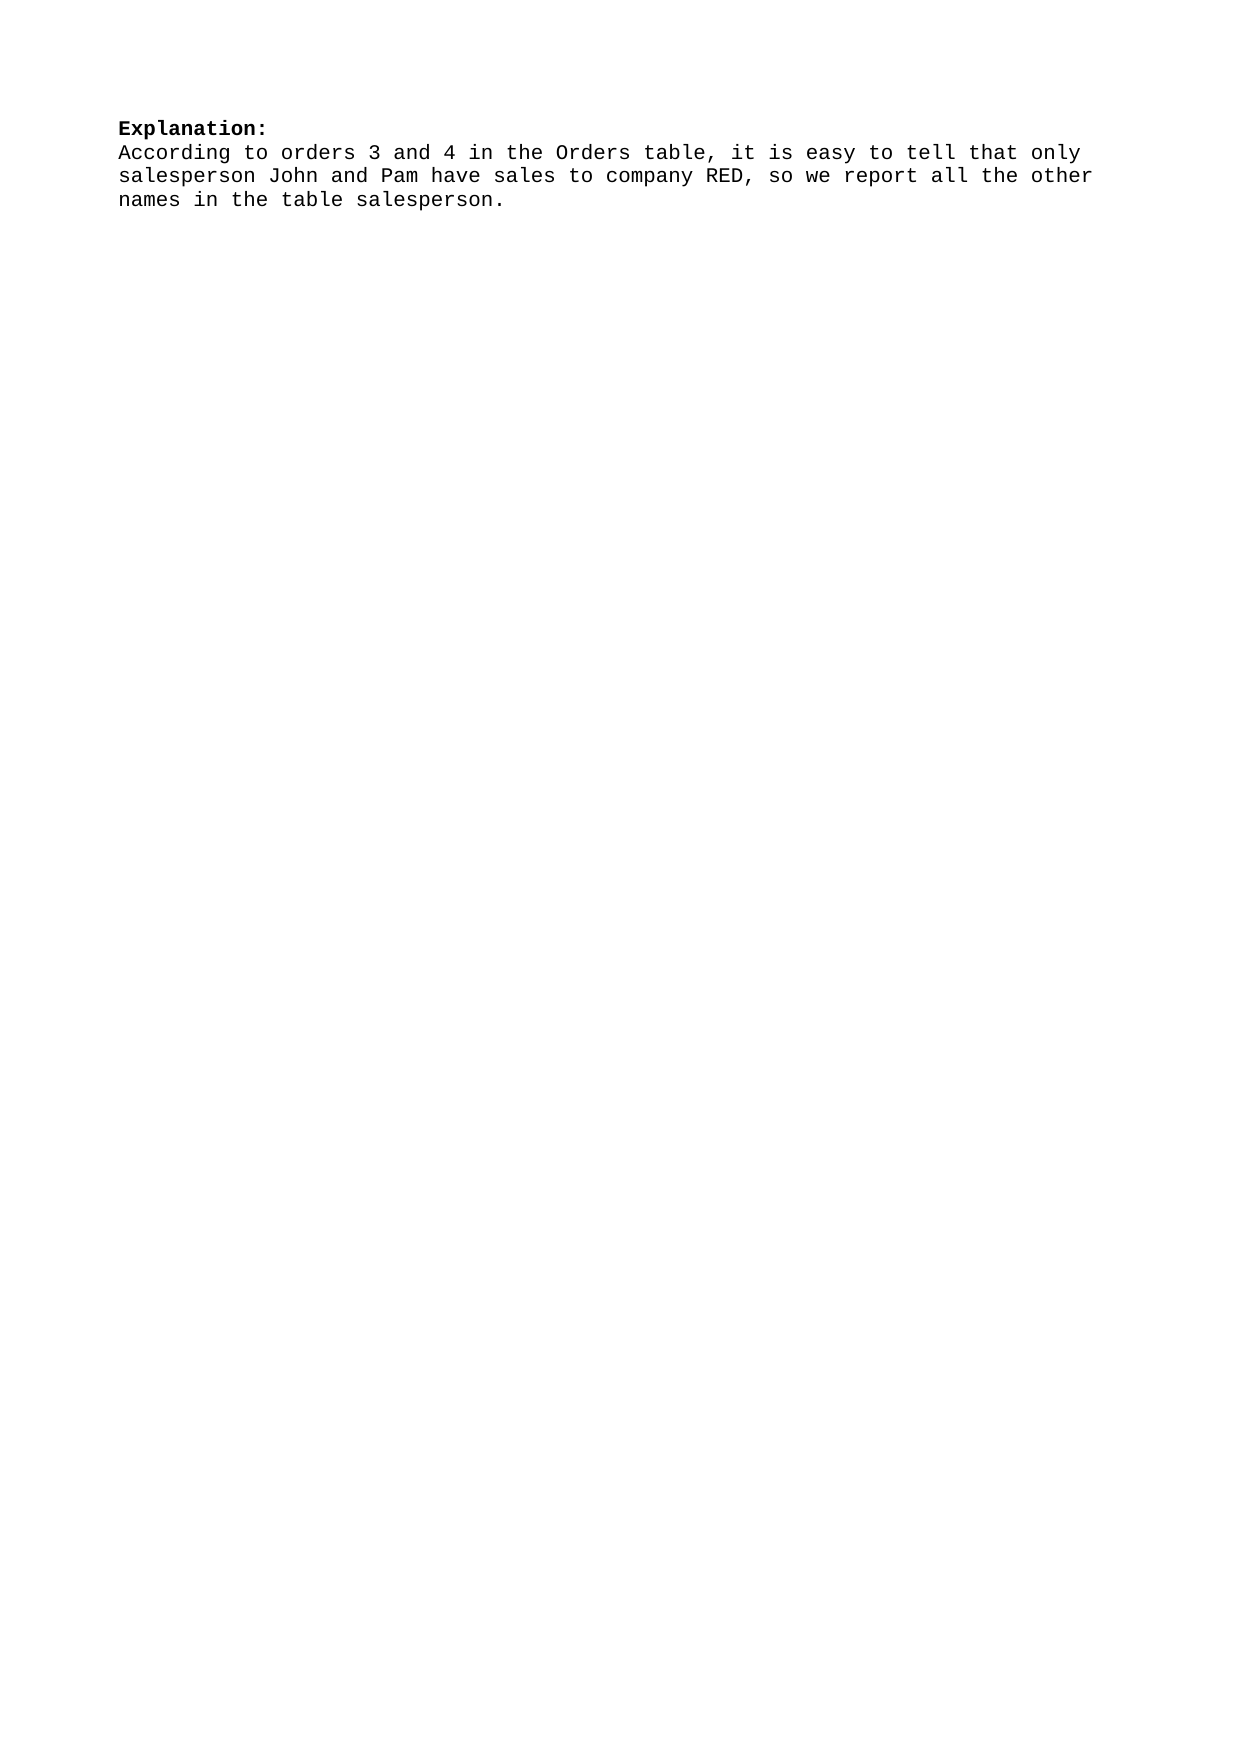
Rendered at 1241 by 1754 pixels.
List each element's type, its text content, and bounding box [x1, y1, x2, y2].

text According to orders 3 and 4 in the Orders table, it is easy to tell that only salesperson John and Pam have sales to company RED, so we report all the other names in the table salesperson. [118, 142, 1122, 213]
text Explanation: [118, 118, 1122, 142]
